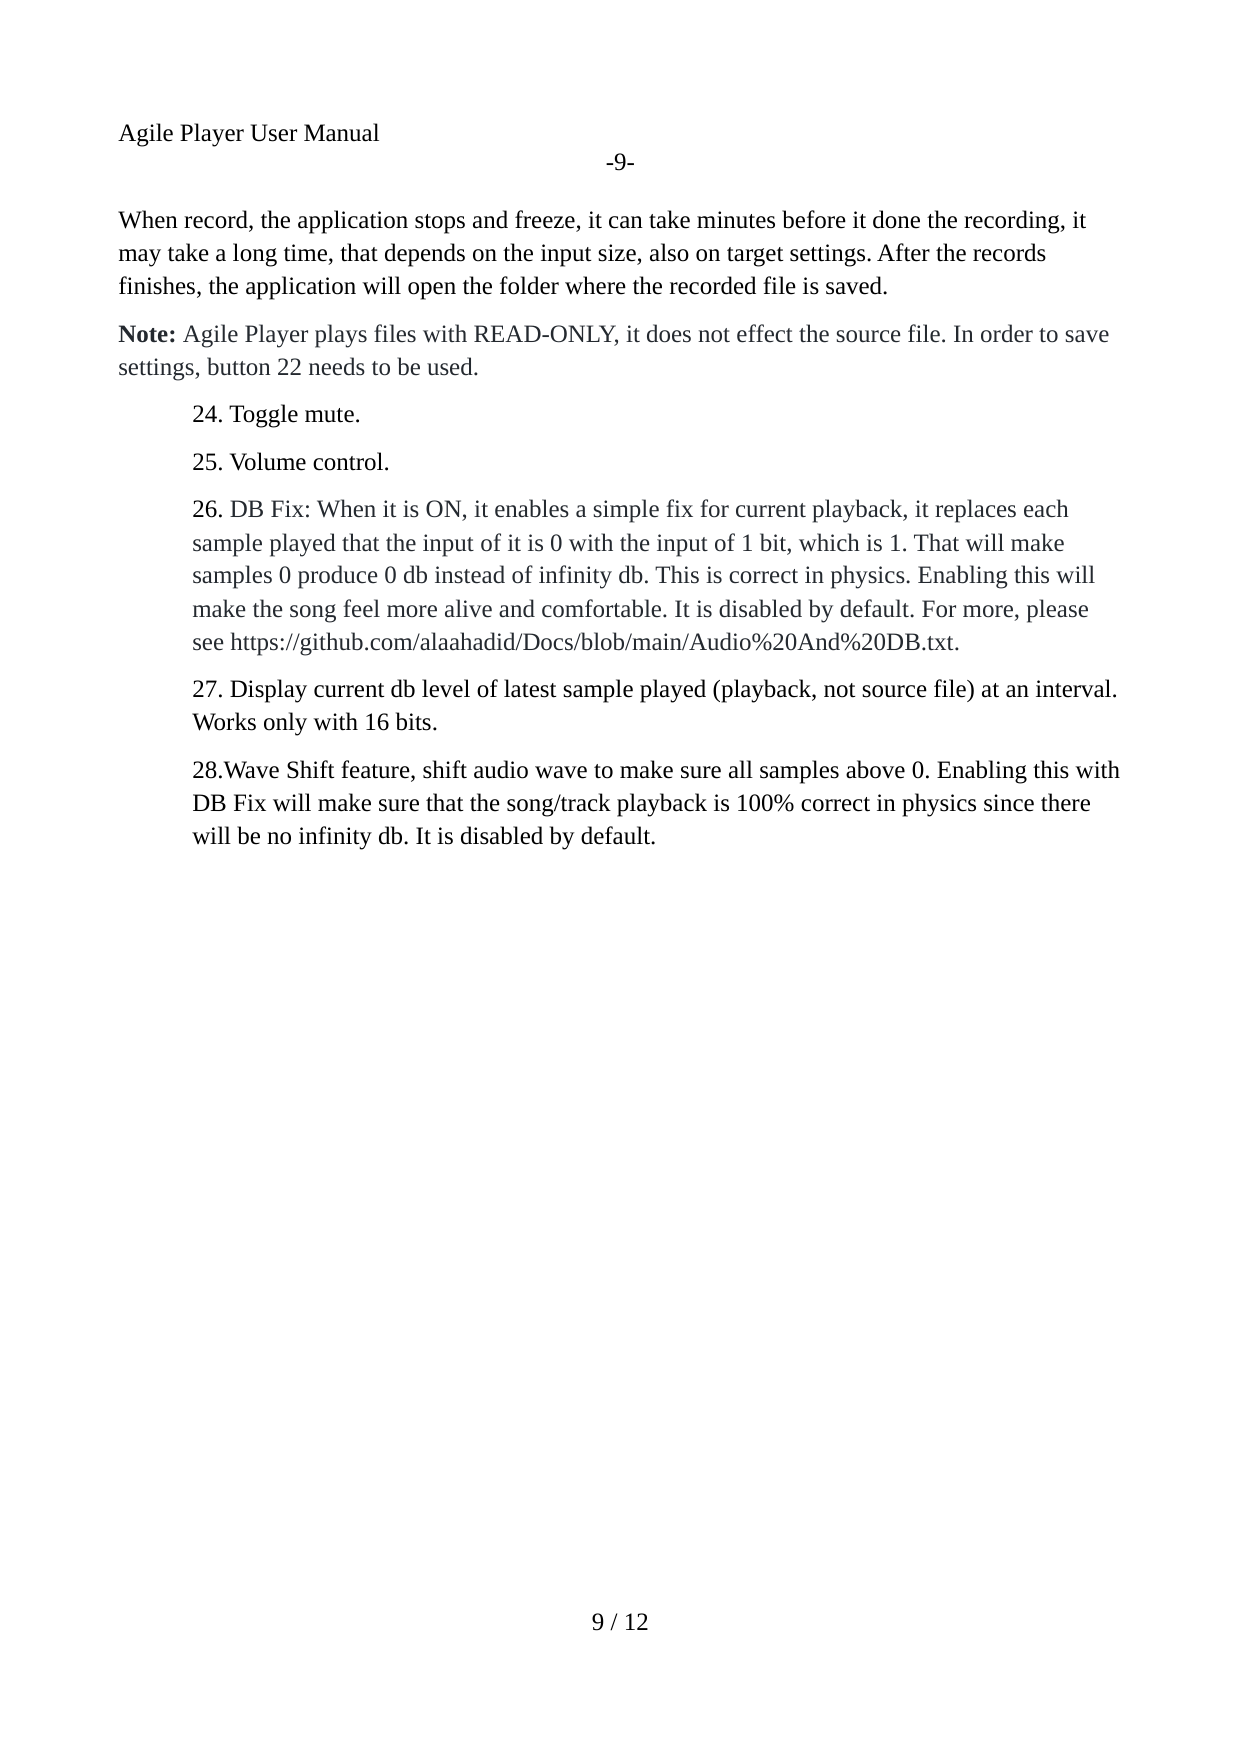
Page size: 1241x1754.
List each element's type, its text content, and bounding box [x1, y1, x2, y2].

list Volume control. [118, 447, 1122, 476]
list Toggle mute. [118, 399, 1122, 428]
text Note: Agile Player plays files with READ-ONLY, it does not effect the source file. In order to save settings, button 22 needs to be used. [118, 319, 1122, 381]
list DB Fix: When it is ON, it enables a simple fix for current playback, it replaces each sample played that the input of it is 0 with the input of 1 bit, which is 1. That will make samples 0 produce 0 db instead of infinity db. This is correct in physics. Enabling this will make the song feel more alive and comfortable. It is disabled by default. For more, please see https://github.com/alaahadid/Docs/blob/main/Audio%20And%20DB.txt. [118, 494, 1122, 655]
text When record, the application stops and freeze, it can take minutes before it done the recording, it may take a long time, that depends on the input size, also on target settings. After the records finishes, the application will open the folder where the recorded file is saved. [118, 205, 1122, 300]
list Display current db level of latest sample played (playback, not source file) at an interval. Works only with 16 bits. [118, 674, 1122, 736]
list Wave Shift feature, shift audio wave to make sure all samples above 0. Enabling this with DB Fix will make sure that the song/track playback is 100% correct in physics since there will be no infinity db. It is disabled by default. [118, 755, 1122, 850]
